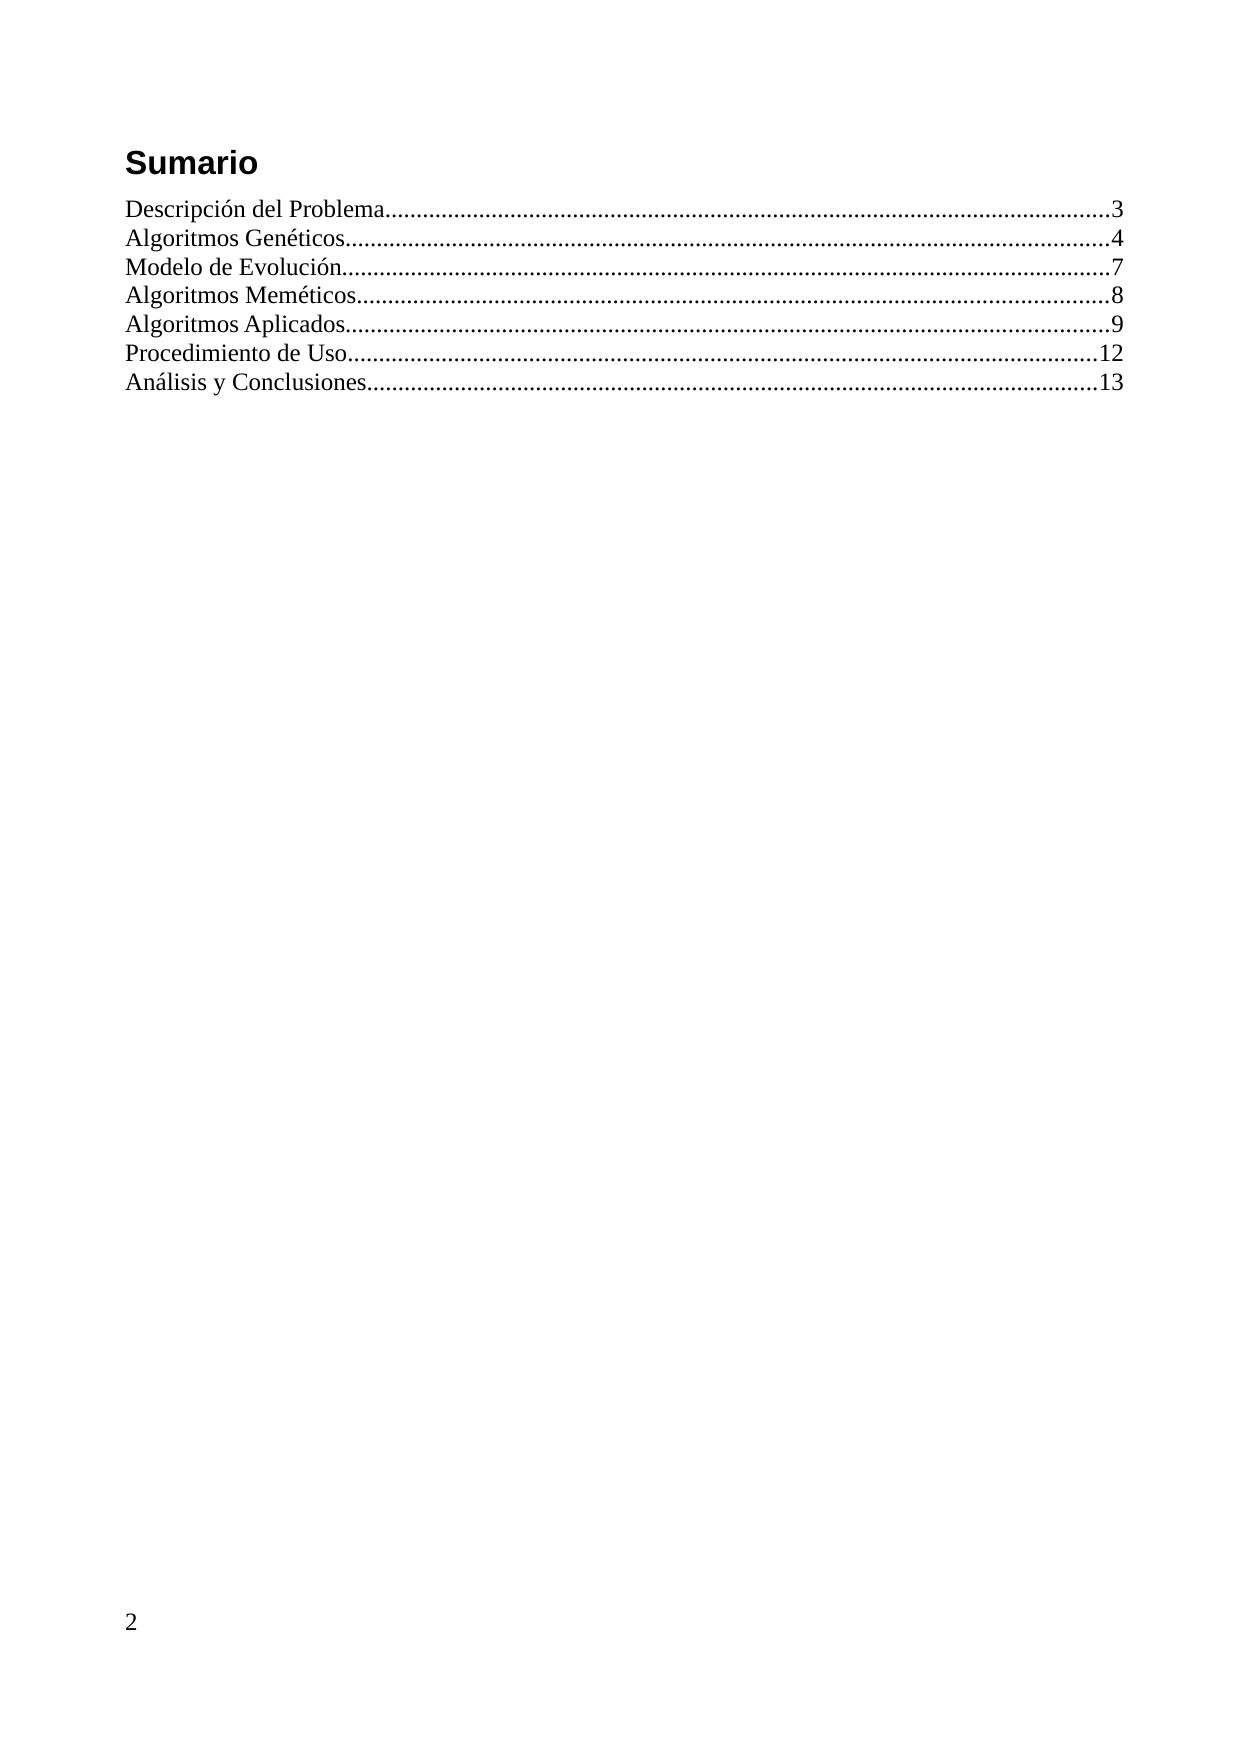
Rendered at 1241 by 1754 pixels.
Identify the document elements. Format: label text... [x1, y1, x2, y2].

text Procedimiento de Uso 12 [125, 338, 1123, 367]
text Algoritmos Meméticos 8 [125, 280, 1123, 309]
text Modelo de Evolución 7 [125, 252, 1123, 280]
text Algoritmos Genéticos 4 [125, 223, 1123, 252]
text Análisis y Conclusiones 13 [125, 367, 1123, 395]
text Algoritmos Aplicados 9 [125, 309, 1123, 338]
text Descripción del Problema 3 [125, 194, 1123, 223]
subtitle Sumario [125, 143, 1123, 182]
